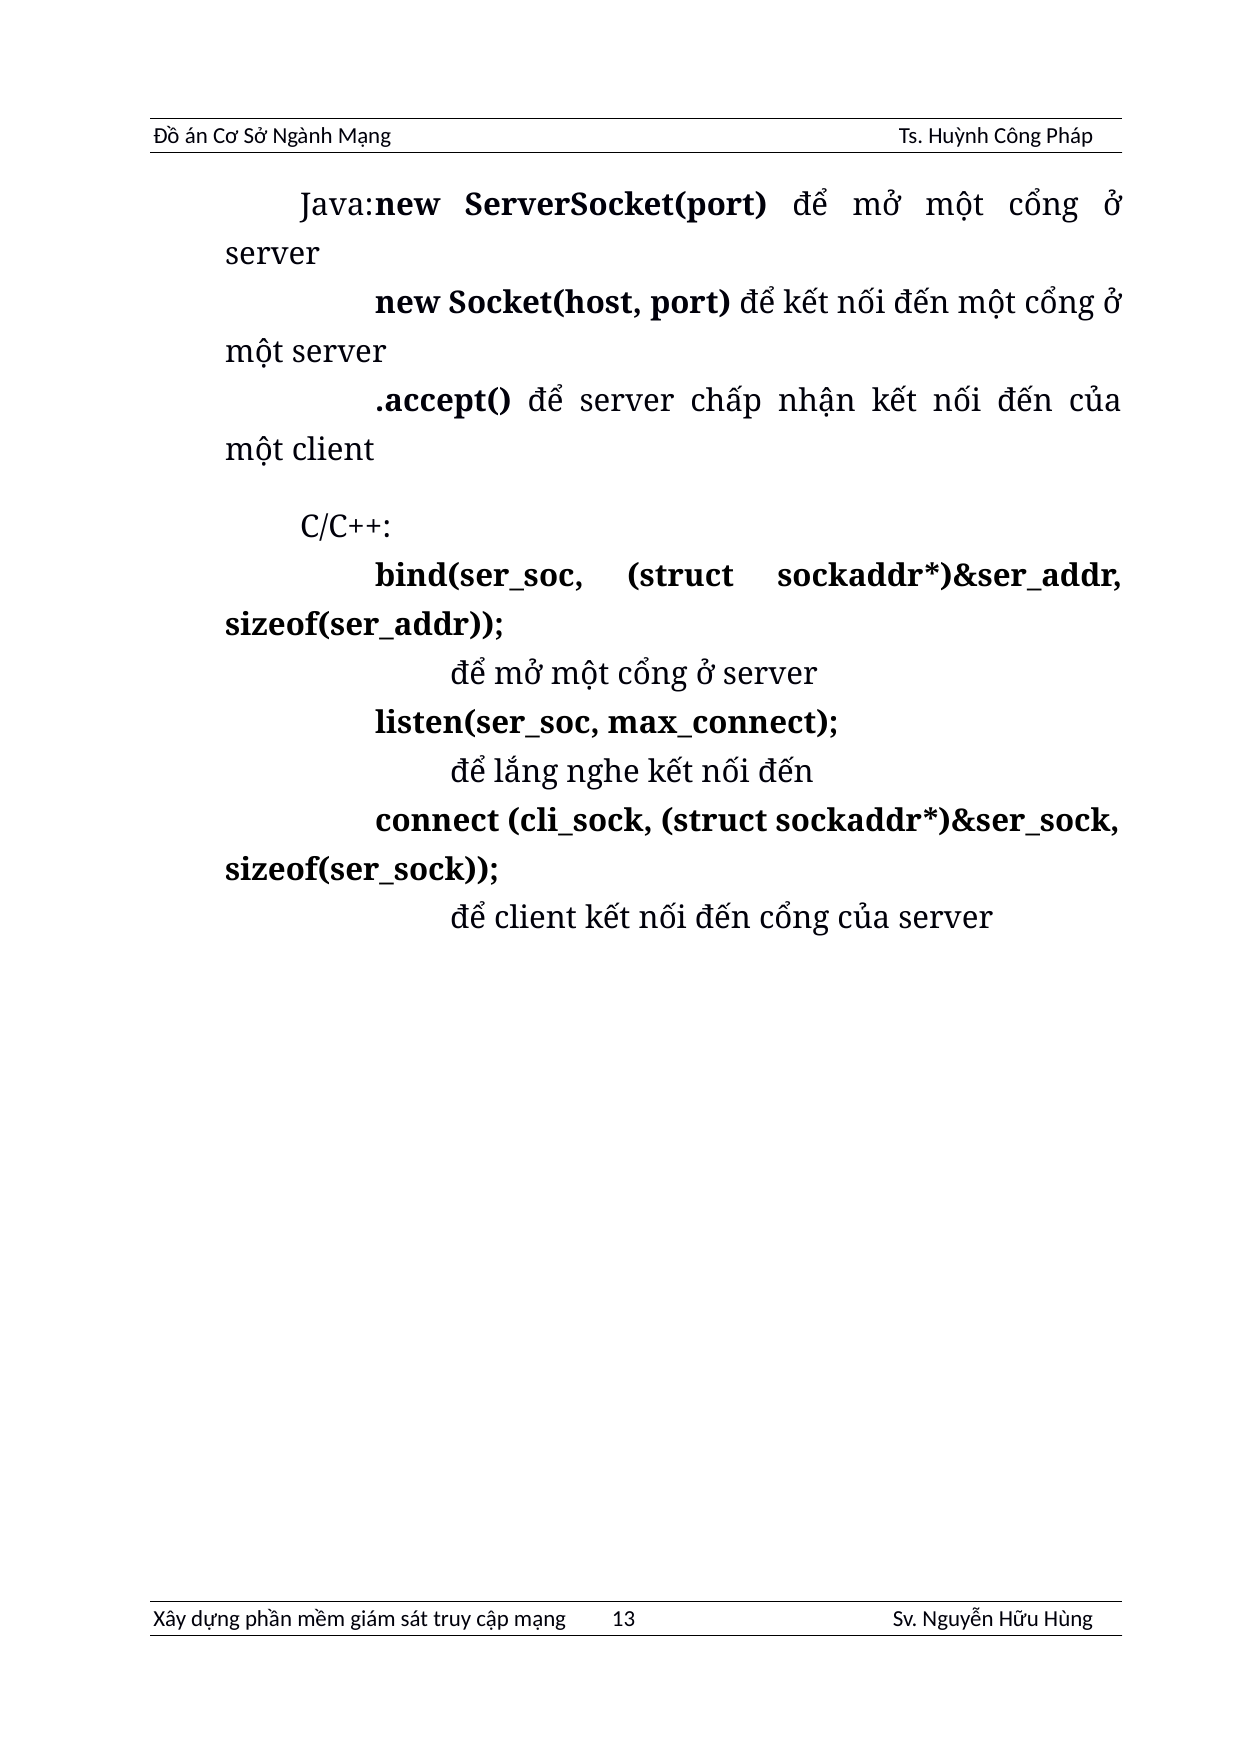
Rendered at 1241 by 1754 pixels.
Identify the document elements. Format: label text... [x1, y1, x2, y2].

list Java: new ServerSocket(port) để mở một cổng ở server [225, 182, 1122, 274]
list để client kết nối đến cổng của server [225, 895, 1122, 938]
list bind(ser_soc, (struct sockaddr*)&ser_addr, sizeof(ser_addr)); [225, 553, 1122, 644]
list để mở một cổng ở server [225, 651, 1122, 693]
list .accept() để server chấp nhận kết nối đến của một client [225, 378, 1122, 470]
list listen(ser_soc, max_connect); [225, 699, 1122, 742]
list C/C++: [225, 504, 1122, 546]
list connect (cli_sock, (struct sockaddr*)&ser_sock, sizeof(ser_sock)); [225, 797, 1122, 889]
list new Socket(host, port) để kết nối đến một cổng ở một server [225, 280, 1122, 372]
list để lắng nghe kết nối đến [225, 748, 1122, 791]
